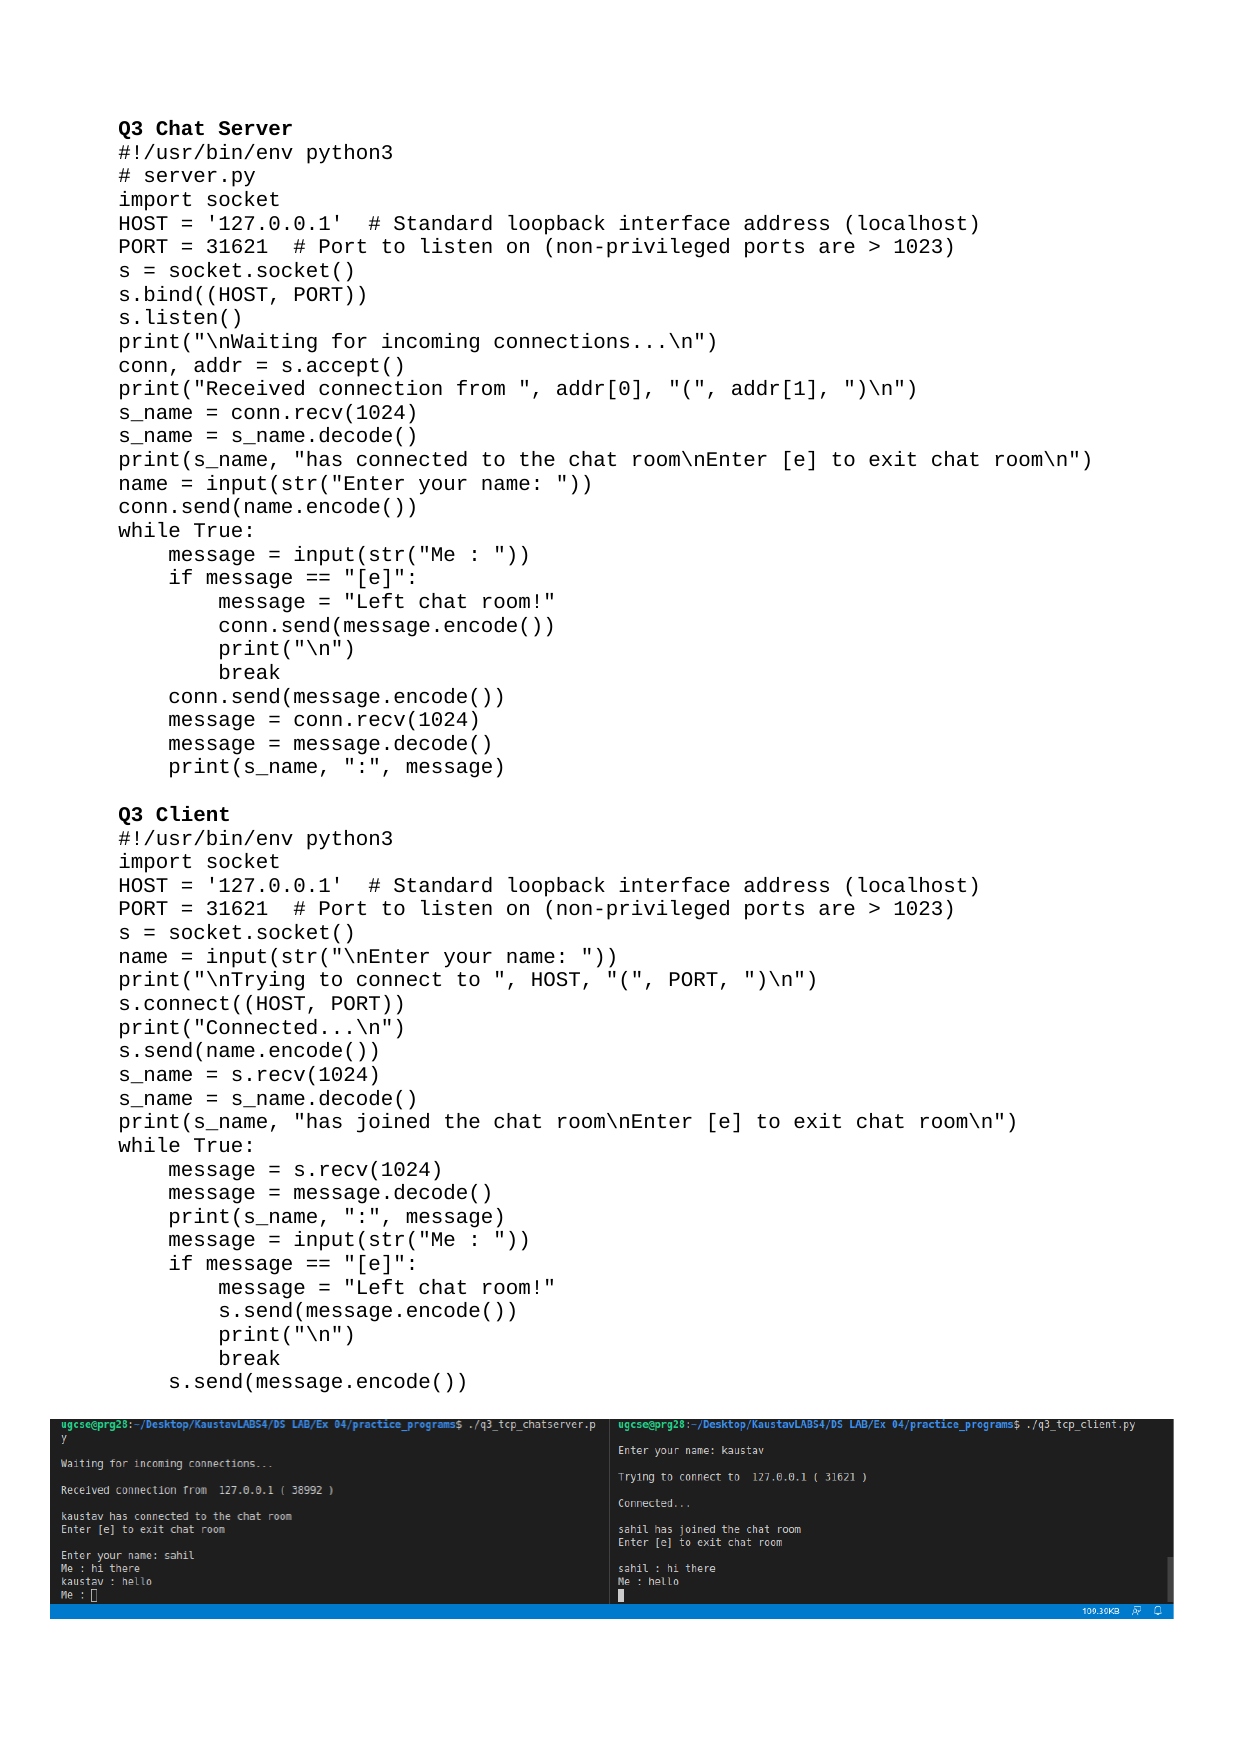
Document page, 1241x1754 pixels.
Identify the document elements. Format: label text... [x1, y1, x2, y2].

text s.send(message.encode()) [118, 1371, 1122, 1395]
text print("\n") [118, 638, 1122, 662]
text s.bind((HOST, PORT)) [118, 284, 1122, 307]
picture [50, 1419, 1174, 1619]
text s_name = s_name.decode() [118, 1088, 1122, 1111]
text message = message.decode() [118, 733, 1122, 757]
text print("\nWaiting for incoming connections...\n") [118, 331, 1122, 354]
text print("\nTrying to connect to ", HOST, "(", PORT, ")\n") [118, 969, 1122, 993]
text message = "Left chat room!" [118, 1277, 1122, 1300]
text break [118, 662, 1122, 686]
text #!/usr/bin/env python3 [118, 142, 1122, 165]
text message = input(str("Me : ")) [118, 1229, 1122, 1253]
text print(s_name, "has connected to the chat room\nEnter [e] to exit chat room\n") [118, 449, 1122, 473]
text print("\n") [118, 1324, 1122, 1348]
text print(s_name, "has joined the chat room\nEnter [e] to exit chat room\n") [118, 1111, 1122, 1135]
text conn.send(message.encode()) [118, 686, 1122, 709]
text Q3 Chat Server [118, 118, 1122, 142]
text import socket [118, 851, 1122, 875]
text break [118, 1348, 1122, 1371]
text s.send(name.encode()) [118, 1040, 1122, 1064]
text HOST = '127.0.0.1' # Standard loopback interface address (localhost) [118, 875, 1122, 898]
text conn.send(name.encode()) [118, 496, 1122, 520]
text Q3 Client [118, 804, 1122, 827]
text s_name = s_name.decode() [118, 426, 1122, 449]
text while True: [118, 520, 1122, 544]
text HOST = '127.0.0.1' # Standard loopback interface address (localhost) [118, 213, 1122, 236]
text name = input(str("Enter your name: ")) [118, 473, 1122, 496]
text print("Connected...\n") [118, 1017, 1122, 1040]
text s_name = s.recv(1024) [118, 1064, 1122, 1088]
text print(s_name, ":", message) [118, 1206, 1122, 1229]
text PORT = 31621 # Port to listen on (non-privileged ports are > 1023) [118, 236, 1122, 260]
text s_name = conn.recv(1024) [118, 402, 1122, 426]
text if message == "[e]": [118, 567, 1122, 591]
text message = s.recv(1024) [118, 1158, 1122, 1182]
text s = socket.socket() [118, 260, 1122, 284]
text if message == "[e]": [118, 1253, 1122, 1277]
text message = conn.recv(1024) [118, 709, 1122, 733]
text #!/usr/bin/env python3 [118, 827, 1122, 851]
text print(s_name, ":", message) [118, 757, 1122, 780]
text # server.py [118, 165, 1122, 189]
text import socket [118, 189, 1122, 213]
text PORT = 31621 # Port to listen on (non-privileged ports are > 1023) [118, 898, 1122, 922]
text conn, addr = s.accept() [118, 354, 1122, 378]
text name = input(str("\nEnter your name: ")) [118, 946, 1122, 969]
text message = input(str("Me : ")) [118, 544, 1122, 567]
text s.listen() [118, 307, 1122, 331]
text conn.send(message.encode()) [118, 615, 1122, 638]
text message = message.decode() [118, 1182, 1122, 1206]
text s = socket.socket() [118, 922, 1122, 946]
text print("Received connection from ", addr[0], "(", addr[1], ")\n") [118, 378, 1122, 402]
text s.connect((HOST, PORT)) [118, 993, 1122, 1017]
text s.send(message.encode()) [118, 1300, 1122, 1324]
text message = "Left chat room!" [118, 591, 1122, 615]
text while True: [118, 1135, 1122, 1158]
